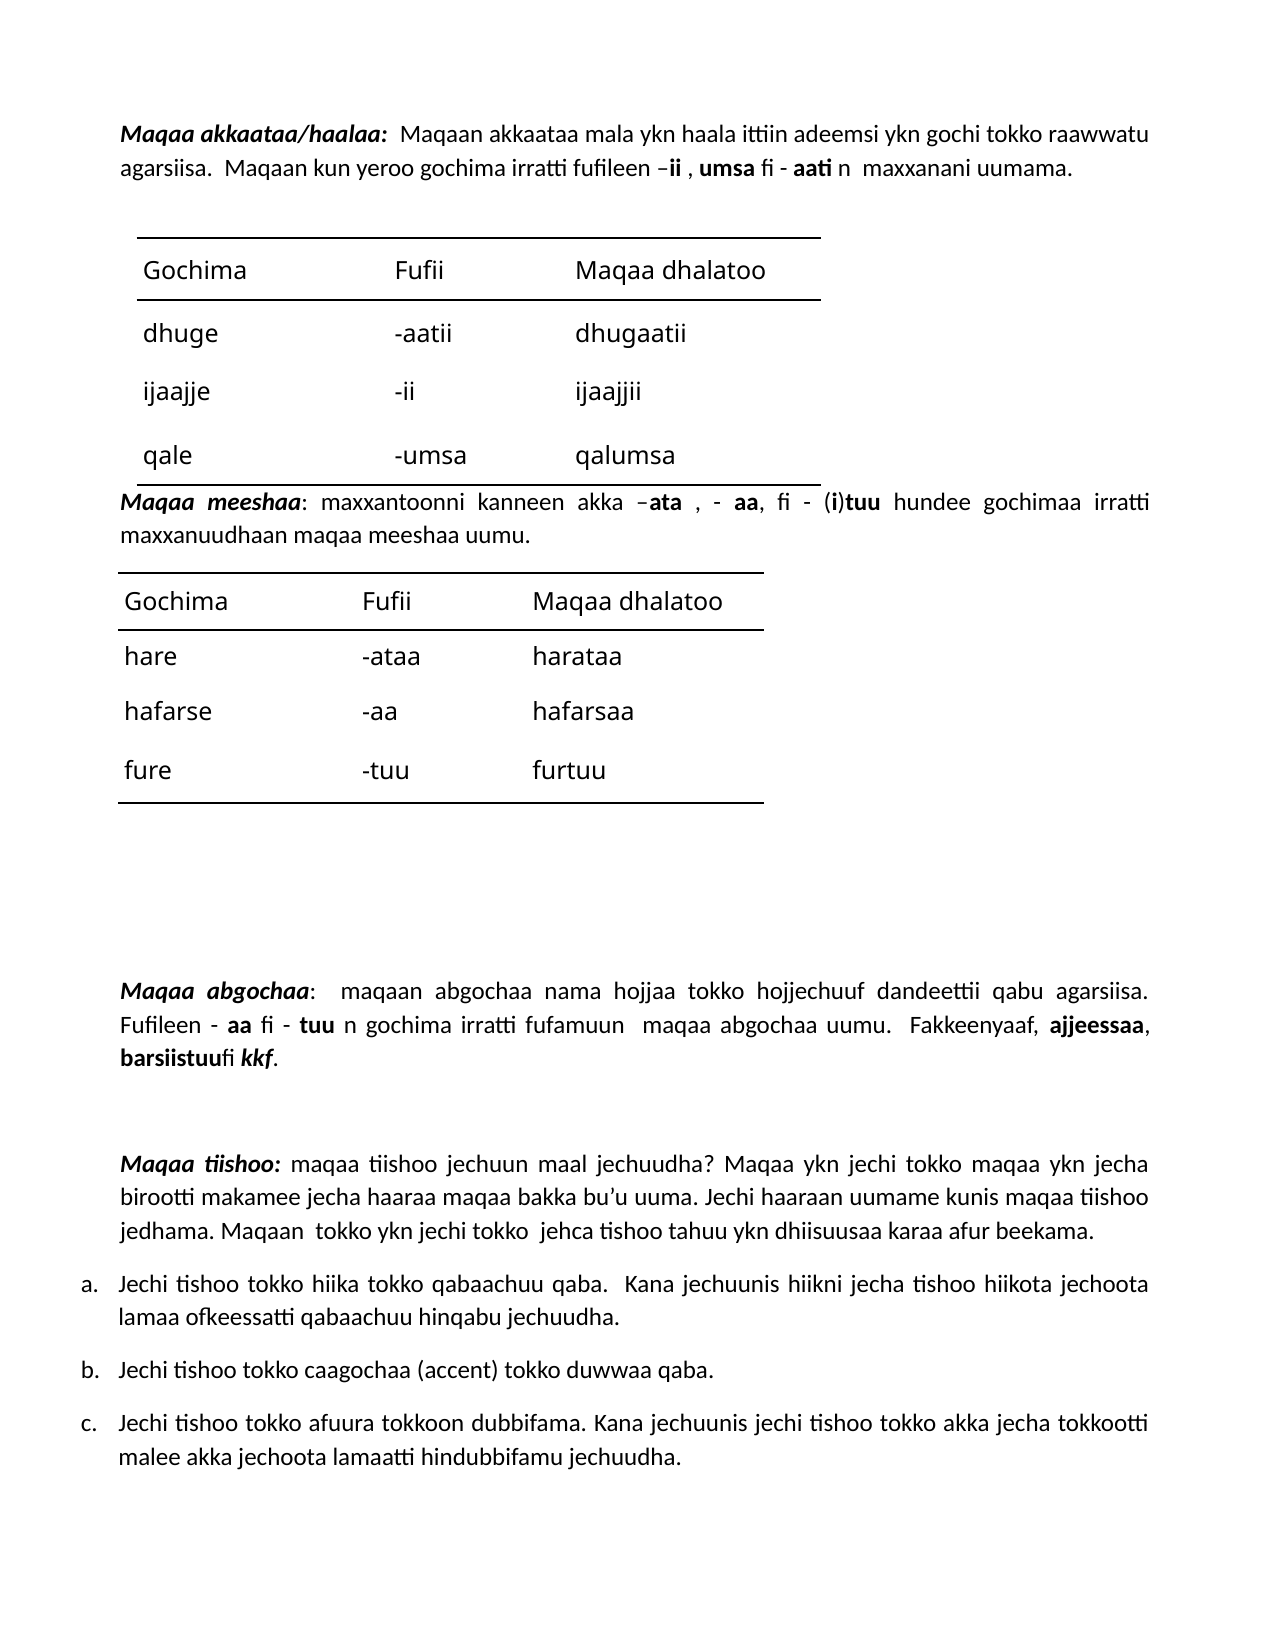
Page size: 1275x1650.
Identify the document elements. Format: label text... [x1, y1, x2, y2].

text Maqaa akkaataa/haalaa: Maqaan akkaataa mala ykn haala ittiin adeemsi ykn gochi tokko raawwatu agarsiisa. Maqaan kun yeroo gochima irratti fufileen –ii , umsa fi - aati n maxxanani uumama. [120, 118, 1151, 182]
table_cell dhuge [137, 301, 394, 354]
table_cell -tuu [362, 740, 532, 802]
table_cell -aatii [394, 301, 575, 354]
table_header Maqaa dhalatoo [575, 239, 821, 298]
table_cell hare [118, 631, 362, 682]
table_cell -umsa [394, 415, 575, 484]
table_cell -ii [394, 354, 575, 415]
table_cell qalumsa [575, 415, 821, 484]
table_cell ijaajjii [575, 354, 821, 415]
table_cell furtuu [532, 740, 763, 802]
table_header Gochima [137, 239, 394, 298]
table_cell fure [118, 740, 362, 802]
table_header Maqaa dhalatoo [532, 574, 763, 629]
table_cell hafarse [118, 683, 362, 740]
table_header Gochima [118, 574, 362, 629]
text Maqaa tiishoo: maqaa tiishoo jechuun maal jechuudha? Maqaa ykn jechi tokko maqaa ykn jecha birootti makamee jecha haaraa maqaa bakka bu’u uuma. Jechi haaraan uumame kunis maqaa tiishoo jedhama. Maqaan tokko ykn jechi tokko jehca tishoo tahuu ykn dhiisuusaa karaa afur beekama. [120, 1148, 1151, 1246]
table_header Fufii [362, 574, 532, 629]
text Maqaa meeshaa: maxxantoonni kanneen akka –ata , - aa, fi - (i)tuu hundee gochimaa irratti maxxanuudhaan maqaa meeshaa uumu. [120, 486, 1151, 550]
table_cell dhugaatii [575, 301, 821, 354]
table_cell -aa [362, 683, 532, 740]
list Jechi tishoo tokko caagochaa (accent) tokko duwwaa qaba. [81, 1354, 1151, 1385]
table_cell harataa [532, 631, 763, 682]
list Jechi tishoo tokko hiika tokko qabaachuu qaba. Kana jechuunis hiikni jecha tishoo hiikota jechoota lamaa ofkeessatti qabaachuu hinqabu jechuudha. [81, 1268, 1151, 1332]
list Jechi tishoo tokko afuura tokkoon dubbifama. Kana jechuunis jechi tishoo tokko akka jecha tokkootti malee akka jechoota lamaatti hindubbifamu jechuudha. [81, 1408, 1151, 1472]
table_cell hafarsaa [532, 683, 763, 740]
table_cell qale [137, 415, 394, 484]
text Maqaa abgochaa: maqaan abgochaa nama hojjaa tokko hojjechuuf dandeettii qabu agarsiisa. Fufileen - aa fi - tuu n gochima irratti fufamuun maqaa abgochaa uumu. Fakkeenyaaf, ajjeessaa, barsiistuufi kkf. [120, 975, 1151, 1073]
table_cell ijaajje [137, 354, 394, 415]
table_header Fufii [394, 239, 575, 298]
table_cell -ataa [362, 631, 532, 682]
